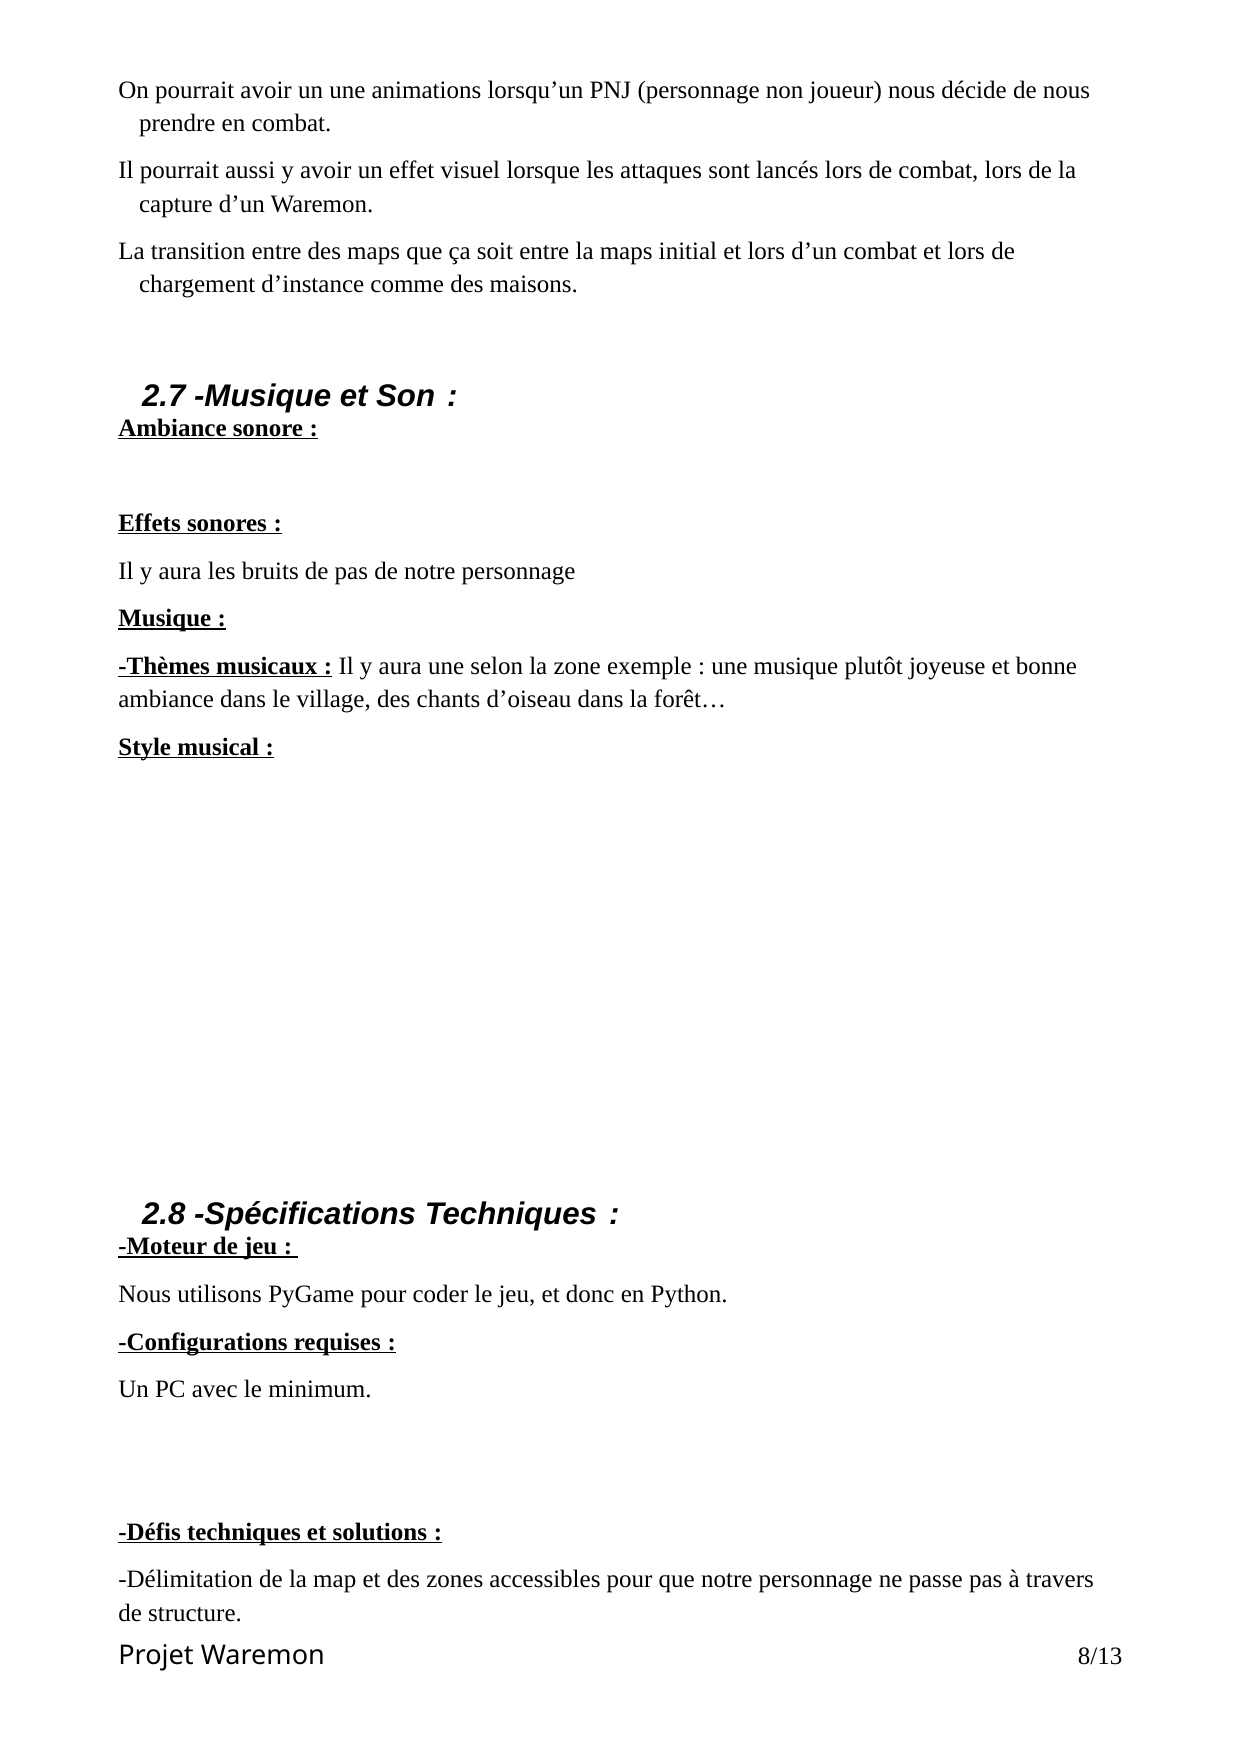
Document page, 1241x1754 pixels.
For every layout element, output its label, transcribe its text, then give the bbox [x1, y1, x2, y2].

text -Délimitation de la map et des zones accessibles pour que notre personnage ne passe pas à travers de structure. [118, 1564, 1122, 1626]
text Ambiance sonore : [118, 413, 1122, 442]
text On pourrait avoir un une animations lorsqu’un PNJ (personnage non joueur) nous décide de nous prendre en combat. [118, 75, 1122, 137]
subtitle 2.7 -Musique et Son : [142, 377, 1122, 413]
text Un PC avec le minimum. [118, 1374, 1122, 1403]
text La transition entre des maps que ça soit entre la maps initial et lors d’un combat et lors de chargement d’instance comme des maisons. [118, 236, 1122, 298]
text Style musical : [118, 732, 1122, 760]
text -Configurations requises : [118, 1327, 1122, 1355]
text Effets sonores : [118, 508, 1122, 537]
text Nous utilisons PyGame pour coder le jeu, et donc en Python. [118, 1279, 1122, 1308]
text -Thèmes musicaux : Il y aura une selon la zone exemple : une musique plutôt joyeuse et bonne ambiance dans le village, des chants d’oiseau dans la forêt… [118, 651, 1122, 713]
text Il y aura les bruits de pas de notre personnage [118, 556, 1122, 584]
text Il pourrait aussi y avoir un effet visuel lorsque les attaques sont lancés lors de combat, lors de la capture d’un Waremon. [118, 156, 1122, 217]
text -Moteur de jeu : [118, 1231, 1122, 1260]
text -Défis techniques et solutions : [118, 1517, 1122, 1546]
text Musique : [118, 603, 1122, 632]
subtitle 2.8 -Spécifications Techniques : [142, 1195, 1122, 1231]
